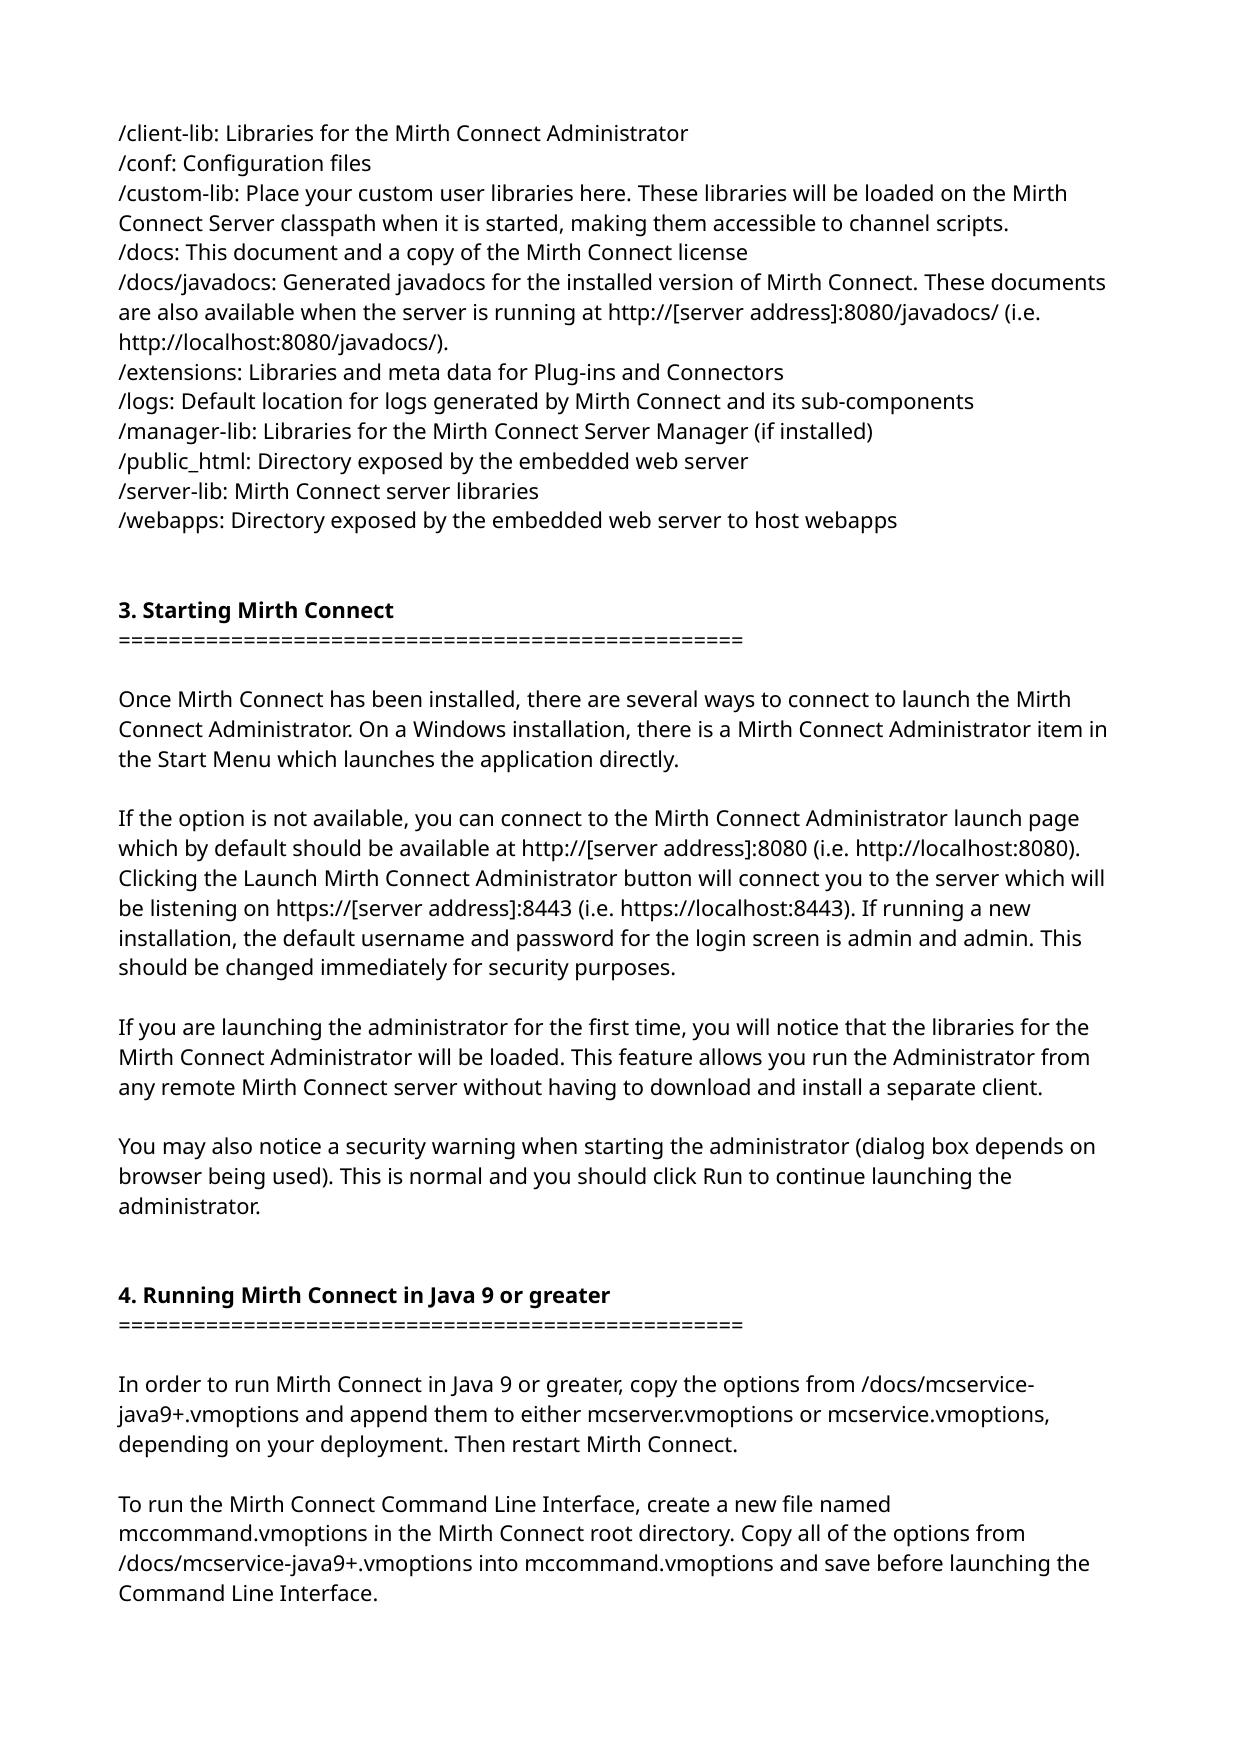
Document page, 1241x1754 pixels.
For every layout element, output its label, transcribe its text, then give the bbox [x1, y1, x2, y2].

text /server-lib: Mirth Connect server libraries [118, 476, 1122, 505]
text /docs: This document and a copy of the Mirth Connect license [118, 237, 1122, 267]
text If you are launching the administrator for the first time, you will notice that the libraries for the Mirth Connect Administrator will be loaded. This feature allows you run the Administrator from any remote Mirth Connect server without having to download and install a separate client. [118, 1012, 1122, 1101]
text /public_html: Directory exposed by the embedded web server [118, 446, 1122, 476]
text To run the Mirth Connect Command Line Interface, create a new file named mccommand.vmoptions in the Mirth Connect root directory. Copy all of the options from /docs/mcservice-java9+.vmoptions into mccommand.vmoptions and save before launching the Command Line Interface. [118, 1488, 1122, 1608]
text 4. Running Mirth Connect in Java 9 or greater [118, 1280, 1122, 1310]
text ================================================== [118, 1310, 1122, 1339]
text ================================================== [118, 624, 1122, 654]
text /docs/javadocs: Generated javadocs for the installed version of Mirth Connect. These documents are also available when the server is running at http://[server address]:8080/javadocs/ (i.e. http://localhost:8080/javadocs/). [118, 267, 1122, 356]
text If the option is not available, you can connect to the Mirth Connect Administrator launch page which by default should be available at http://[server address]:8080 (i.e. http://localhost:8080). Clicking the Launch Mirth Connect Administrator button will connect you to the server which will be listening on https://[server address]:8443 (i.e. https://localhost:8443). If running a new installation, the default username and password for the login screen is admin and admin. This should be changed immediately for security purposes. [118, 803, 1122, 982]
text /conf: Configuration files [118, 148, 1122, 178]
text /manager-lib: Libraries for the Mirth Connect Server Manager (if installed) [118, 416, 1122, 446]
text You may also notice a security warning when starting the administrator (dialog box depends on browser being used). This is normal and you should click Run to continue launching the administrator. [118, 1131, 1122, 1220]
text In order to run Mirth Connect in Java 9 or greater, copy the options from /docs/mcservice-java9+.vmoptions and append them to either mcserver.vmoptions or mcservice.vmoptions, depending on your deployment. Then restart Mirth Connect. [118, 1369, 1122, 1459]
text /extensions: Libraries and meta data for Plug-ins and Connectors [118, 356, 1122, 386]
text 3. Starting Mirth Connect [118, 595, 1122, 624]
text /custom-lib: Place your custom user libraries here. These libraries will be loaded on the Mirth Connect Server classpath when it is started, making them accessible to channel scripts. [118, 178, 1122, 237]
text Once Mirth Connect has been installed, there are several ways to connect to launch the Mirth Connect Administrator. On a Windows installation, there is a Mirth Connect Administrator item in the Start Menu which launches the application directly. [118, 684, 1122, 773]
text /client-lib: Libraries for the Mirth Connect Administrator [118, 118, 1122, 148]
text /logs: Default location for logs generated by Mirth Connect and its sub-components [118, 386, 1122, 416]
text /webapps: Directory exposed by the embedded web server to host webapps [118, 505, 1122, 535]
